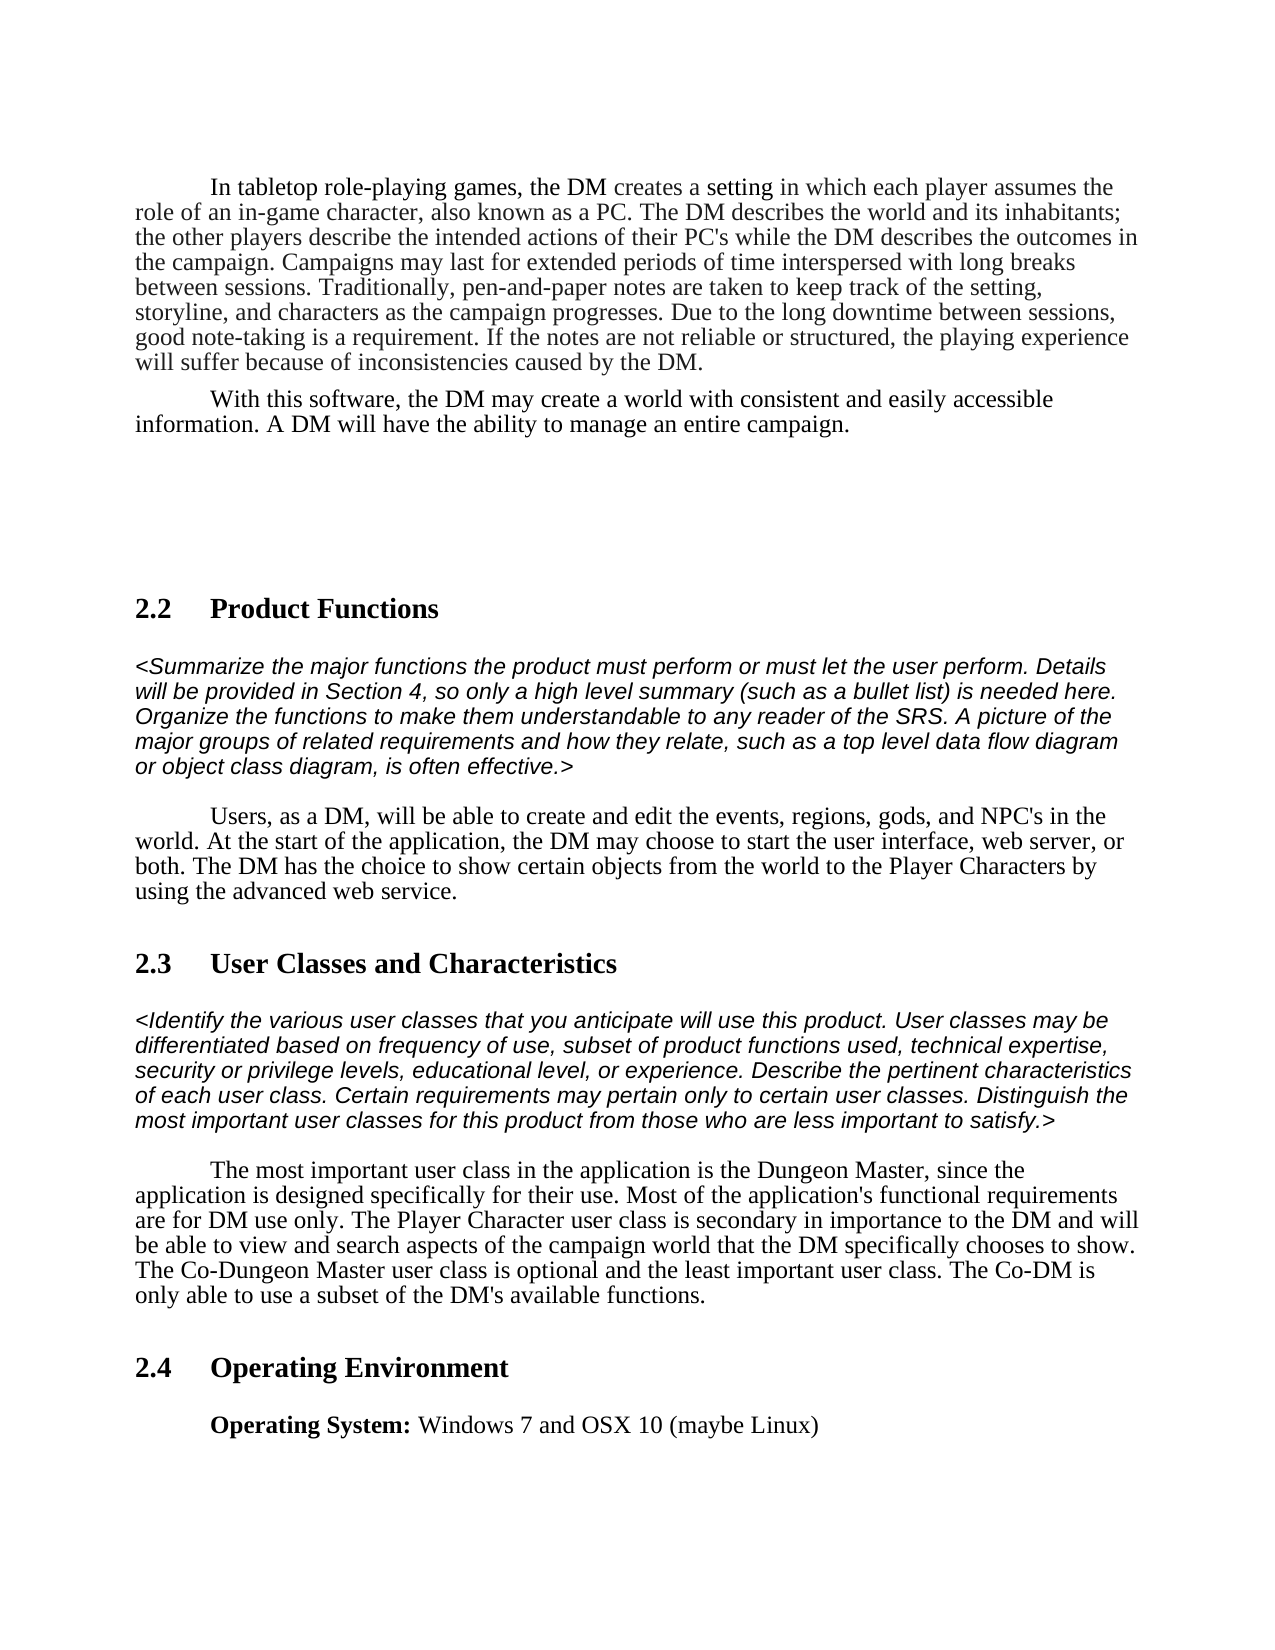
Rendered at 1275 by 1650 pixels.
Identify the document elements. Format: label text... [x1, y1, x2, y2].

subtitle User Classes and Characteristics [135, 946, 1140, 979]
subtitle Operating Environment [135, 1350, 1140, 1384]
text Operating System: Windows 7 and OSX 10 (maybe Linux) [135, 1413, 1140, 1438]
text <Identify the various user classes that you anticipate will use this product. User classes may be differentiated based on frequency of use, subset of product functions used, technical expertise, security or privilege levels, educational level, or experience. Describe the pertinent characteristics of each user class. Certain requirements may pertain only to certain user classes. Distinguish the most important user classes for this product from those who are less important to satisfy.> [135, 1009, 1140, 1134]
text The most important user class in the application is the Dungeon Master, since the application is designed specifically for their use. Most of the application's functional requirements are for DM use only. The Player Character user class is secondary in importance to the DM and will be able to view and search aspects of the campaign world that the DM specifically chooses to show. The Co-Dungeon Master user class is optional and the least important user class. The Co-DM is only able to use a subset of the DM's available functions. [135, 1159, 1140, 1309]
text In tabletop role-playing games, the DM creates a setting in which each player assumes the role of an in-game character, also known as a PC. The DM describes the world and its inhabitants; the other players describe the intended actions of their PC's while the DM describes the outcomes in the campaign. Campaigns may last for extended periods of time interspersed with long breaks between sessions. Traditionally, pen-and-paper notes are taken to keep track of the setting, storyline, and characters as the campaign progresses. Due to the long downtime between sessions, good note-taking is a requirement. If the notes are not reliable or structured, the playing experience will suffer because of inconsistencies caused by the DM. [135, 175, 1140, 375]
subtitle Product Functions [135, 592, 1140, 625]
text With this software, the DM may create a world with consistent and easily accessible information. A DM will have the ability to manage an entire campaign. [135, 387, 1140, 437]
text Users, as a DM, will be able to create and edit the events, regions, gods, and NPC's in the world. At the start of the application, the DM may choose to start the user interface, web server, or both. The DM has the choice to show certain objects from the world to the Player Characters by using the advanced web service. [135, 804, 1140, 904]
text <Summarize the major functions the product must perform or must let the user perform. Details will be provided in Section 4, so only a high level summary (such as a bullet list) is needed here. Organize the functions to make them understandable to any reader of the SRS. A picture of the major groups of related requirements and how they relate, such as a top level data flow diagram or object class diagram, is often effective.> [135, 654, 1140, 779]
